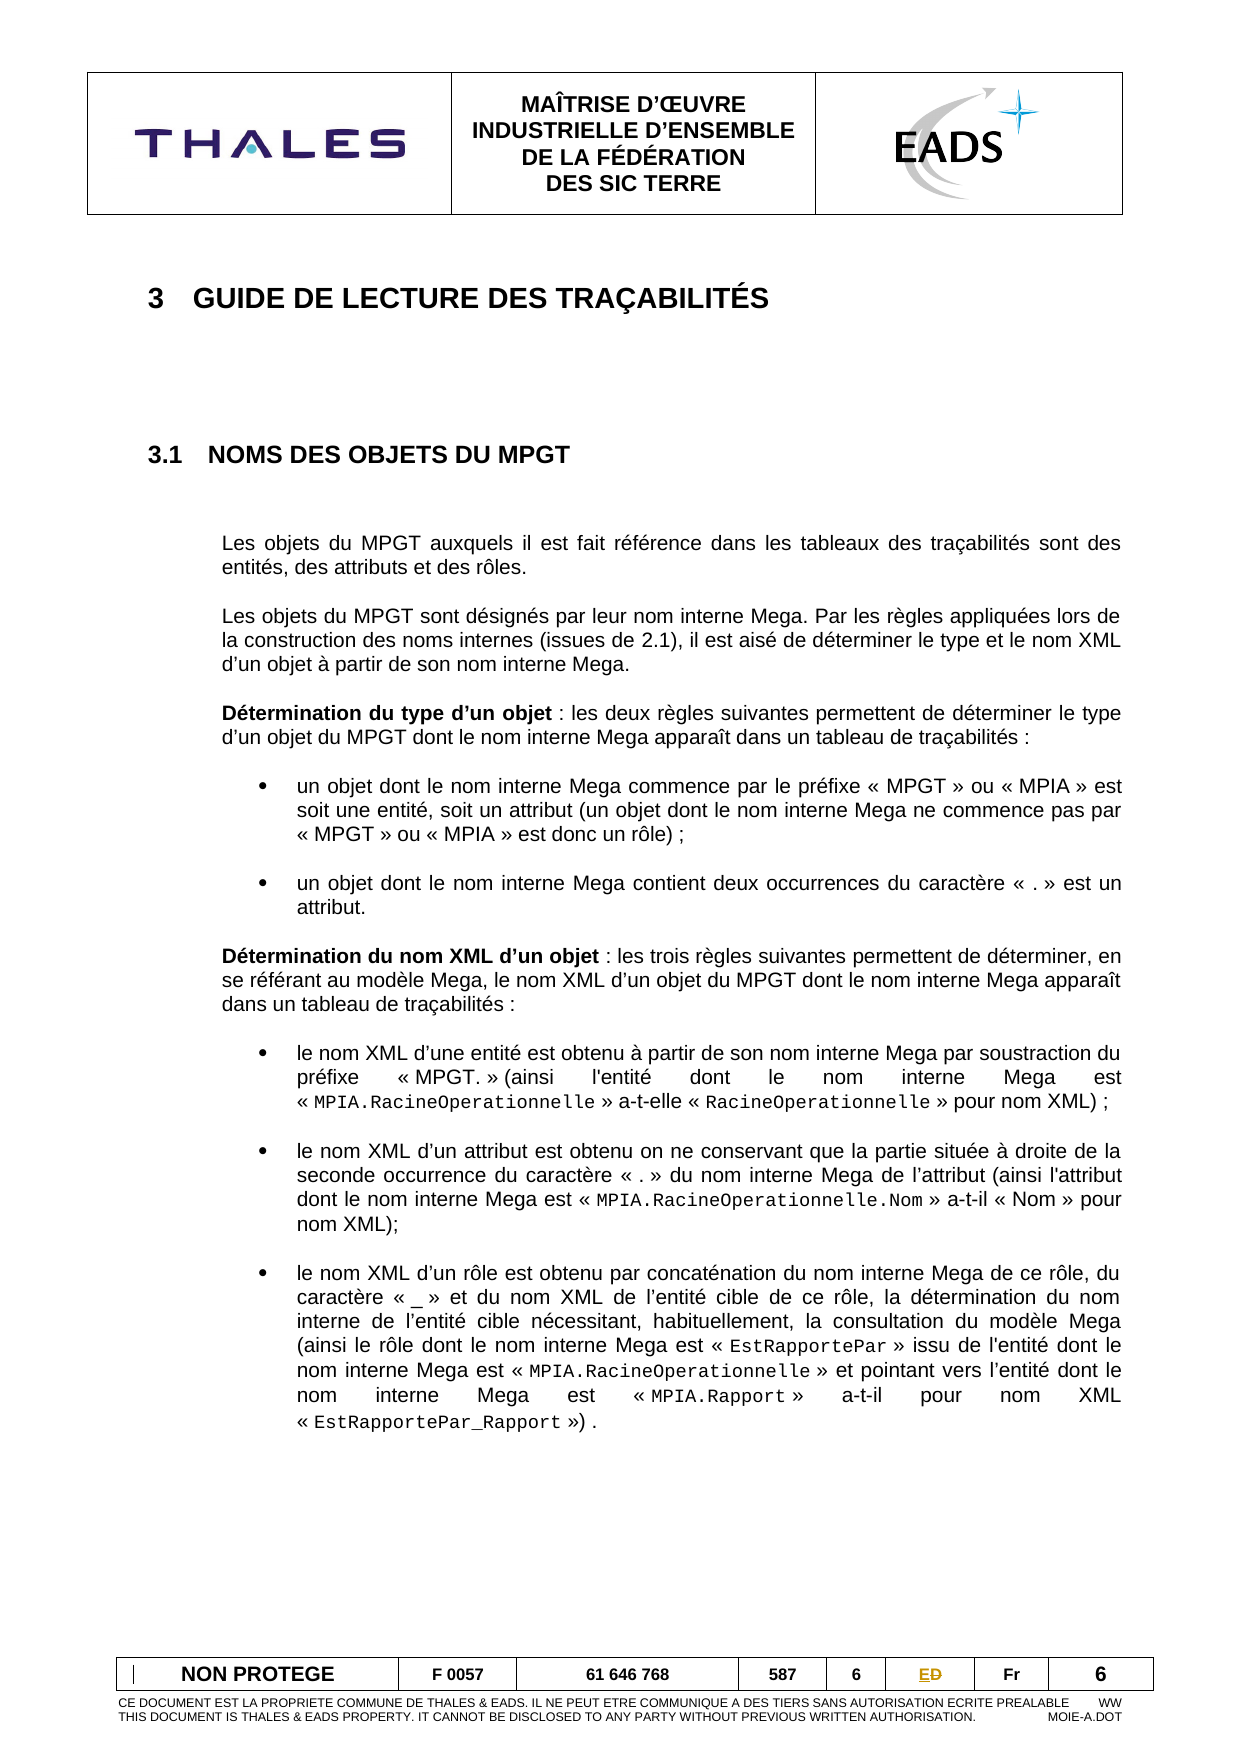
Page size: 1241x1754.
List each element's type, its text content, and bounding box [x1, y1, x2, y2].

list le nom XML d’une entité est obtenu à partir de son nom interne Mega par soustraction du préfixe « MPGT. » (ainsi l'entité dont le nom interne Mega est « MPIA.RacineOperationnelle » a-t-elle « RacineOperationnelle » pour nom XML) ; [259, 1040, 1122, 1114]
subtitle Noms des objets du MPGT [148, 439, 1122, 468]
text Détermination du type d’un objet : les deux règles suivantes permettent de déterminer le type d’un objet du MPGT dont le nom interne Mega apparaît dans un tableau de traçabilités : [222, 701, 1122, 748]
picture [888, 81, 1050, 206]
picture [111, 108, 428, 179]
subtitle Guide de lecture des traçabilités [148, 281, 1122, 314]
text Les objets du MPGT sont désignés par leur nom interne Mega. Par les règles appliquées lors de la construction des noms internes (issues de 2.1), il est aisé de déterminer le type et le nom XML d’un objet à partir de son nom interne Mega. [222, 604, 1122, 676]
list le nom XML d’un rôle est obtenu par concaténation du nom interne Mega de ce rôle, du caractère « _ » et du nom XML de l’entité cible de ce rôle, la détermination du nom interne de l’entité cible nécessitant, habituellement, la consultation du modèle Mega (ainsi le rôle dont le nom interne Mega est « EstRapportePar » issu de l'entité dont le nom interne Mega est « MPIA.RacineOperationnelle » et pointant vers l’entité dont le nom interne Mega est « MPIA.Rapport » a-t-il pour nom XML « EstRapportePar_Rapport ») . [259, 1261, 1122, 1434]
list un objet dont le nom interne Mega contient deux occurrences du caractère « . » est un attribut. [259, 871, 1122, 918]
list le nom XML d’un attribut est obtenu on ne conservant que la partie située à droite de la seconde occurrence du caractère « . » du nom interne Mega de l’attribut (ainsi l'attribut dont le nom interne Mega est « MPIA.RacineOperationnelle.Nom » a-t-il « Nom » pour nom XML); [259, 1139, 1122, 1236]
text Détermination du nom XML d’un objet : les trois règles suivantes permettent de déterminer, en se référant au modèle Mega, le nom XML d’un objet du MPGT dont le nom interne Mega apparaît dans un tableau de traçabilités : [222, 943, 1122, 1015]
text Les objets du MPGT auxquels il est fait référence dans les tableaux des traçabilités sont des entités, des attributs et des rôles. [222, 531, 1122, 579]
list un objet dont le nom interne Mega commence par le préfixe « MPGT » ou « MPIA » est soit une entité, soit un attribut (un objet dont le nom interne Mega ne commence pas par « MPGT » ou « MPIA » est donc un rôle) ; [259, 773, 1122, 846]
